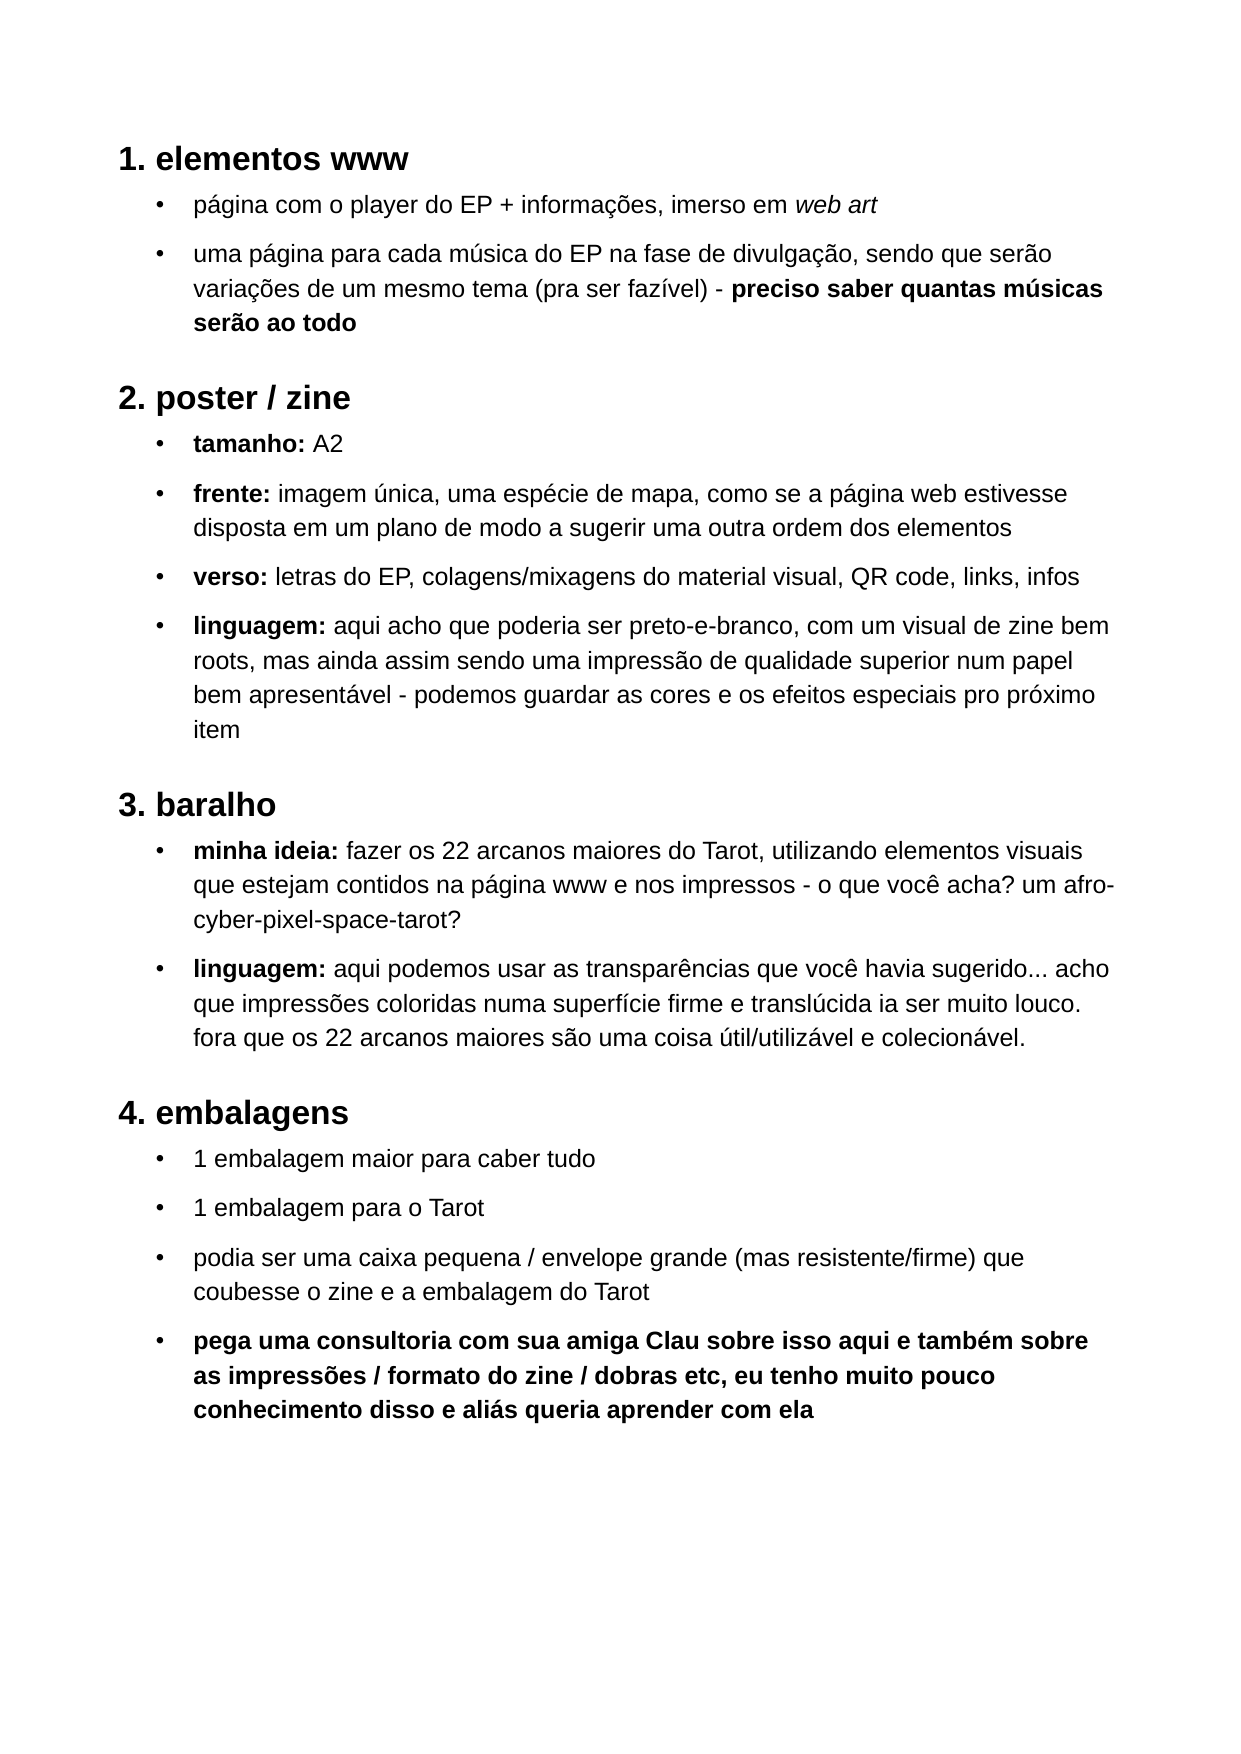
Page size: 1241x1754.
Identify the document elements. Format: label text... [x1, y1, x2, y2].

list verso: letras do EP, colagens/mixagens do material visual, QR code, links, infos [156, 562, 1122, 591]
list 1 embalagem para o Tarot [156, 1193, 1122, 1222]
subtitle 4. embalagens [118, 1093, 1122, 1132]
list linguagem: aqui acho que poderia ser preto-e-branco, com um visual de zine bem roots, mas ainda assim sendo uma impressão de qualidade superior num papel bem apresentável - podemos guardar as cores e os efeitos especiais pro próximo item [156, 611, 1122, 744]
subtitle 2. poster / zine [118, 378, 1122, 417]
list linguagem: aqui podemos usar as transparências que você havia sugerido... acho que impressões coloridas numa superfície firme e translúcida ia ser muito louco. fora que os 22 arcanos maiores são uma coisa útil/utilizável e colecionável. [156, 954, 1122, 1052]
list tamanho: A2 [156, 429, 1122, 458]
list uma página para cada música do EP na fase de divulgação, sendo que serão variações de um mesmo tema (pra ser fazível) - preciso saber quantas músicas serão ao todo [156, 239, 1122, 337]
subtitle 1. elementos www [118, 139, 1122, 178]
list frente: imagem única, uma espécie de mapa, como se a página web estivesse disposta em um plano de modo a sugerir uma outra ordem dos elementos [156, 478, 1122, 542]
list podia ser uma caixa pequena / envelope grande (mas resistente/firme) que coubesse o zine e a embalagem do Tarot [156, 1242, 1122, 1306]
list 1 embalagem maior para caber tudo [156, 1144, 1122, 1173]
list pega uma consultoria com sua amiga Clau sobre isso aqui e também sobre as impressões / formato do zine / dobras etc, eu tenho muito pouco conhecimento disso e aliás queria aprender com ela [156, 1326, 1122, 1424]
list página com o player do EP + informações, imerso em web art [156, 190, 1122, 219]
subtitle 3. baralho [118, 785, 1122, 823]
list minha ideia: fazer os 22 arcanos maiores do Tarot, utilizando elementos visuais que estejam contidos na página www e nos impressos - o que você acha? um afro-cyber-pixel-space-tarot? [156, 836, 1122, 934]
